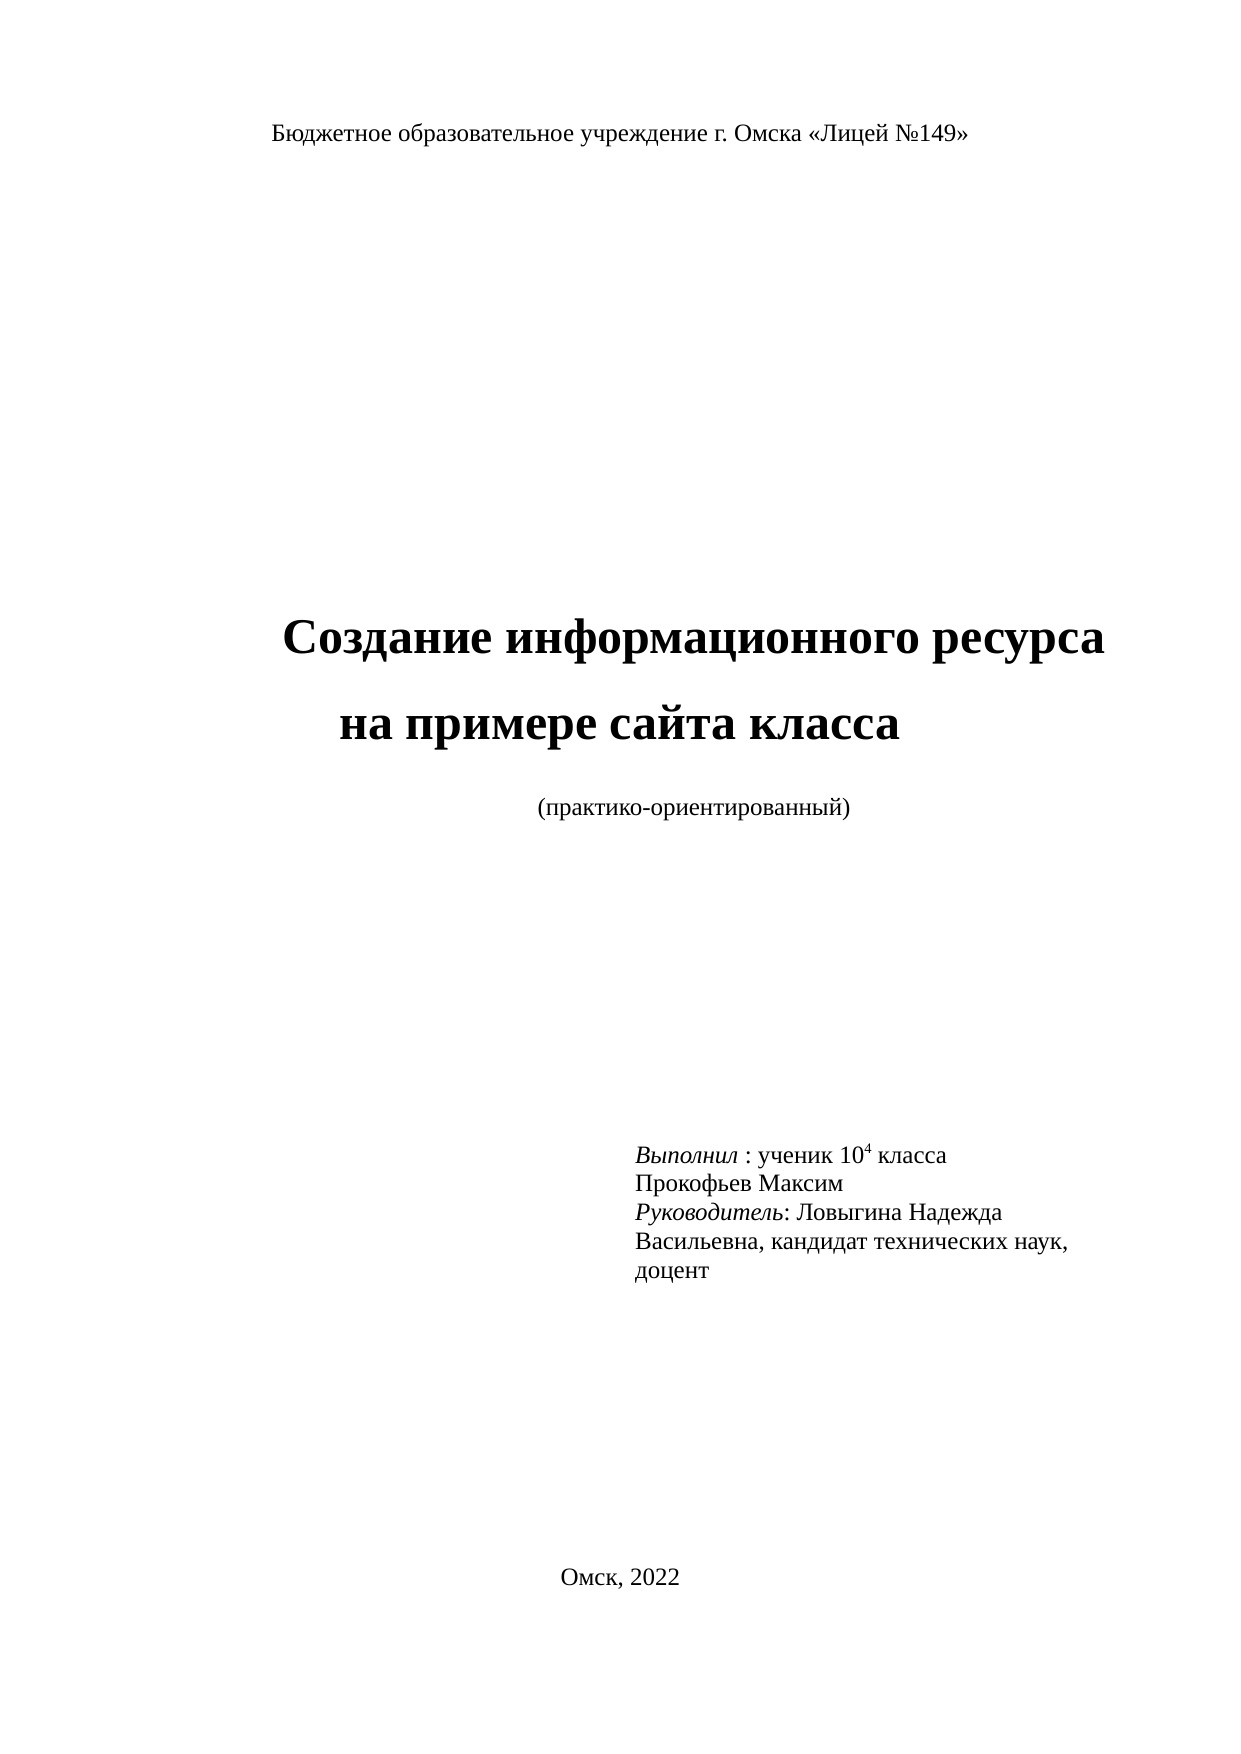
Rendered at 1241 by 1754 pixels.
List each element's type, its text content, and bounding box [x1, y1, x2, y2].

subtitle (практико-ориентированный) [118, 792, 1122, 821]
text Бюджетное образовательное учреждение г. Омска «Лицей №149» [118, 118, 1122, 147]
text Выполнил : ученик 104 класса [635, 1140, 1122, 1168]
text Руководитель: Ловыгина Надежда Васильевна, кандидат технических наук, доцент [635, 1197, 1122, 1283]
subtitle Создание информационного ресурса на примере сайта класса [118, 607, 1122, 751]
text Омск, 2022 [118, 1562, 1122, 1590]
text Прокофьев Максим [635, 1168, 1122, 1197]
